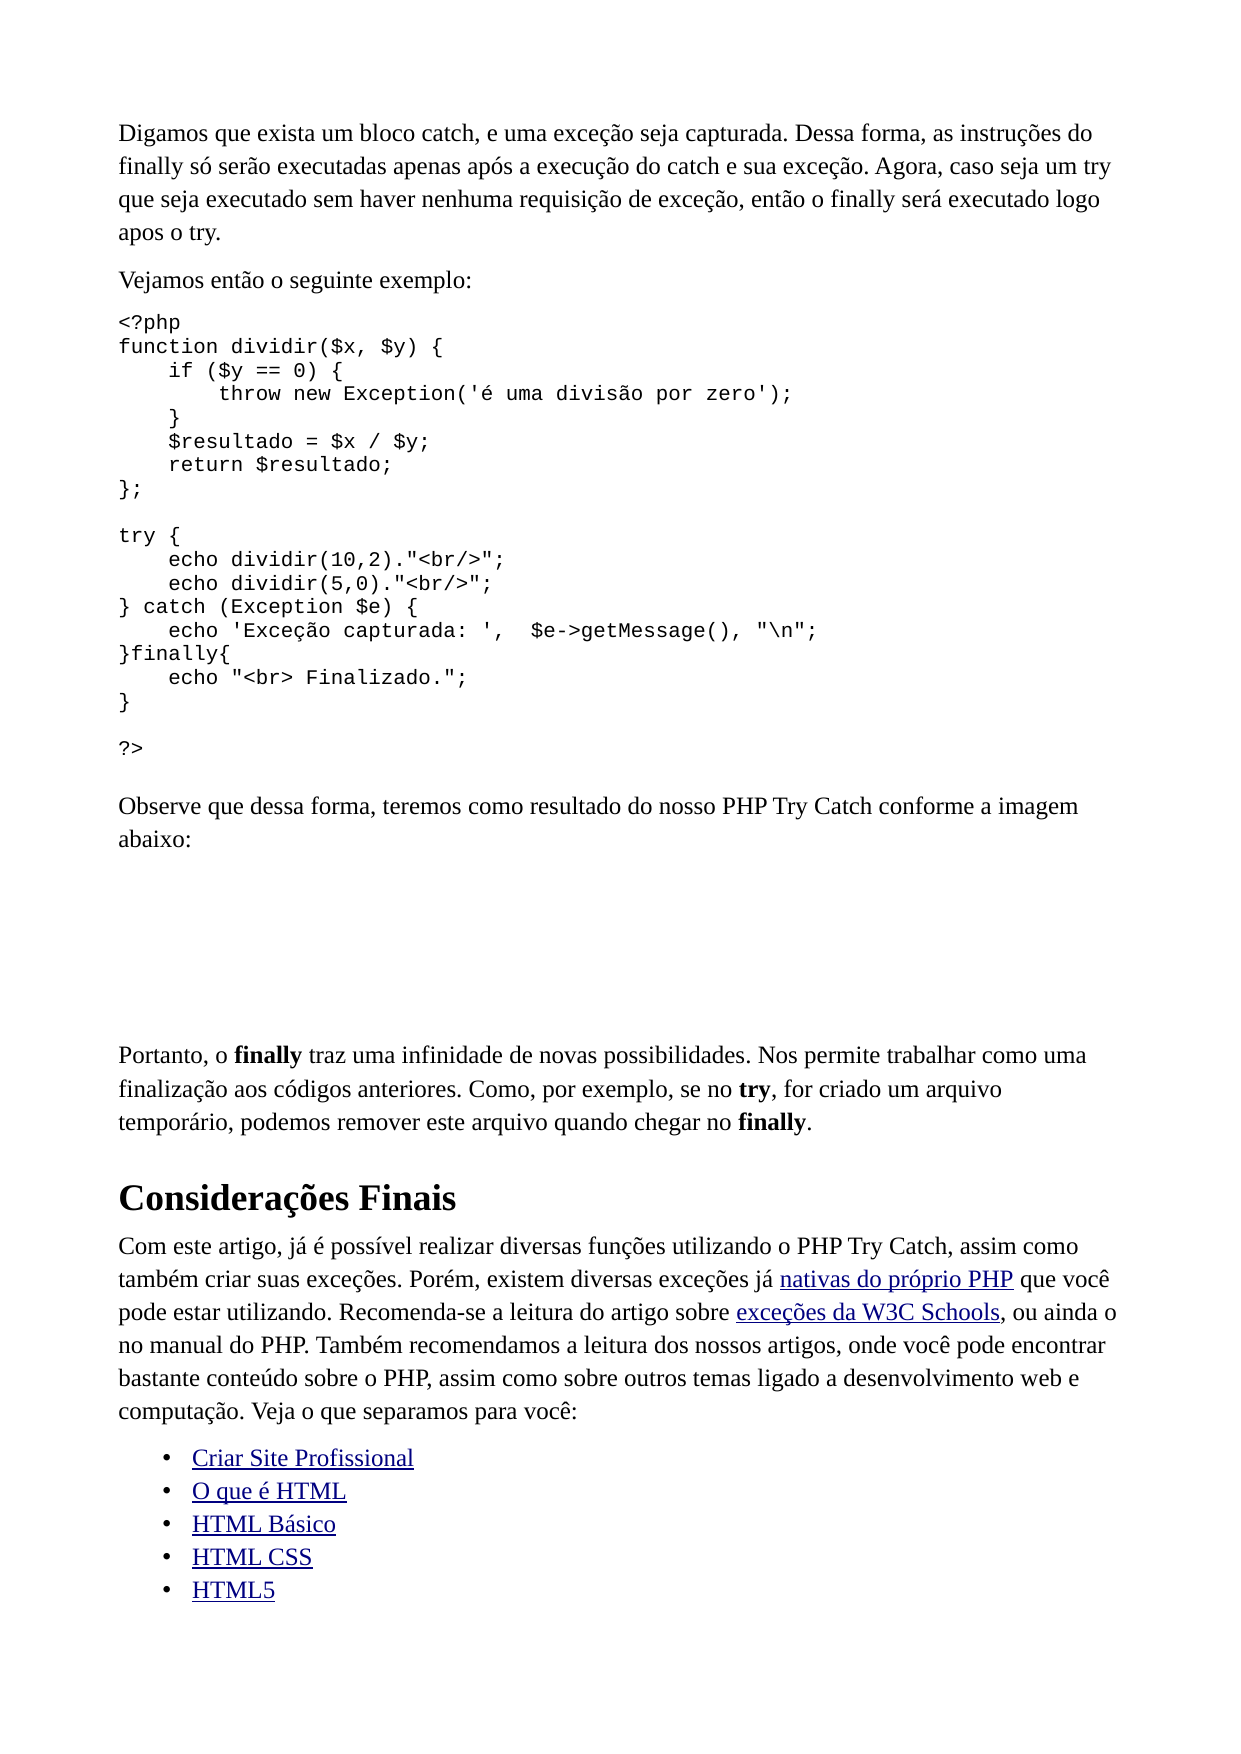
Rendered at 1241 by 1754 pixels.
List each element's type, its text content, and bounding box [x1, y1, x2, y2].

text Com este artigo, já é possível realizar diversas funções utilizando o PHP Try Catch, assim como também criar suas exceções. Porém, existem diversas exceções já nativas do próprio PHP que você pode estar utilizando. Recomenda-se a leitura do artigo sobre exceções da W3C Schools, ou ainda o no manual do PHP. Também recomendamos a leitura dos nossos artigos, onde você pode encontrar bastante conteúdo sobre o PHP, assim como sobre outros temas ligado a desenvolvimento web e computação. Veja o que separamos para você: [118, 1231, 1122, 1424]
text } catch (Exception $e) { [118, 596, 1122, 620]
picture [118, 871, 795, 1022]
text Vejamos então o seguinte exemplo: [118, 265, 1122, 293]
text } [118, 407, 1122, 431]
text Portanto, o finally traz uma infinidade de novas possibilidades. Nos permite trabalhar como uma finalização aos códigos anteriores. Como, por exemplo, se no try, for criado um arquivo temporário, podemos remover este arquivo quando chegar no finally. [118, 1041, 1122, 1135]
text echo 'Exceção capturada: ', $e->getMessage(), "\n"; [118, 620, 1122, 643]
text } [118, 691, 1122, 714]
list HTML Básico [162, 1509, 1122, 1538]
text Observe que dessa forma, teremos como resultado do nosso PHP Try Catch conforme a imagem abaixo: [118, 791, 1122, 853]
text if ($y == 0) { [118, 360, 1122, 383]
text <?php [118, 312, 1122, 336]
text function dividir($x, $y) { [118, 336, 1122, 360]
list HTML5 [162, 1576, 1122, 1604]
text echo dividir(10,2)."<br/>"; [118, 549, 1122, 572]
text $resultado = $x / $y; [118, 431, 1122, 454]
text Digamos que exista um bloco catch, e uma exceção seja capturada. Dessa forma, as instruções do finally só serão executadas apenas após a execução do catch e sua exceção. Agora, caso seja um try que seja executado sem haver nenhuma requisição de exceção, então o finally será executado logo apos o try. [118, 118, 1122, 246]
text }finally{ [118, 643, 1122, 667]
list HTML CSS [162, 1542, 1122, 1571]
text return $resultado; [118, 454, 1122, 478]
text try { [118, 525, 1122, 549]
text echo dividir(5,0)."<br/>"; [118, 572, 1122, 596]
list Criar Site Profissional [162, 1443, 1122, 1472]
text throw new Exception('é uma divisão por zero'); [118, 383, 1122, 407]
text ?> [118, 738, 1122, 762]
text echo "<br> Finalizado."; [118, 667, 1122, 691]
subtitle Considerações Finais [118, 1175, 1122, 1218]
text }; [118, 478, 1122, 502]
list O que é HTML [162, 1476, 1122, 1505]
